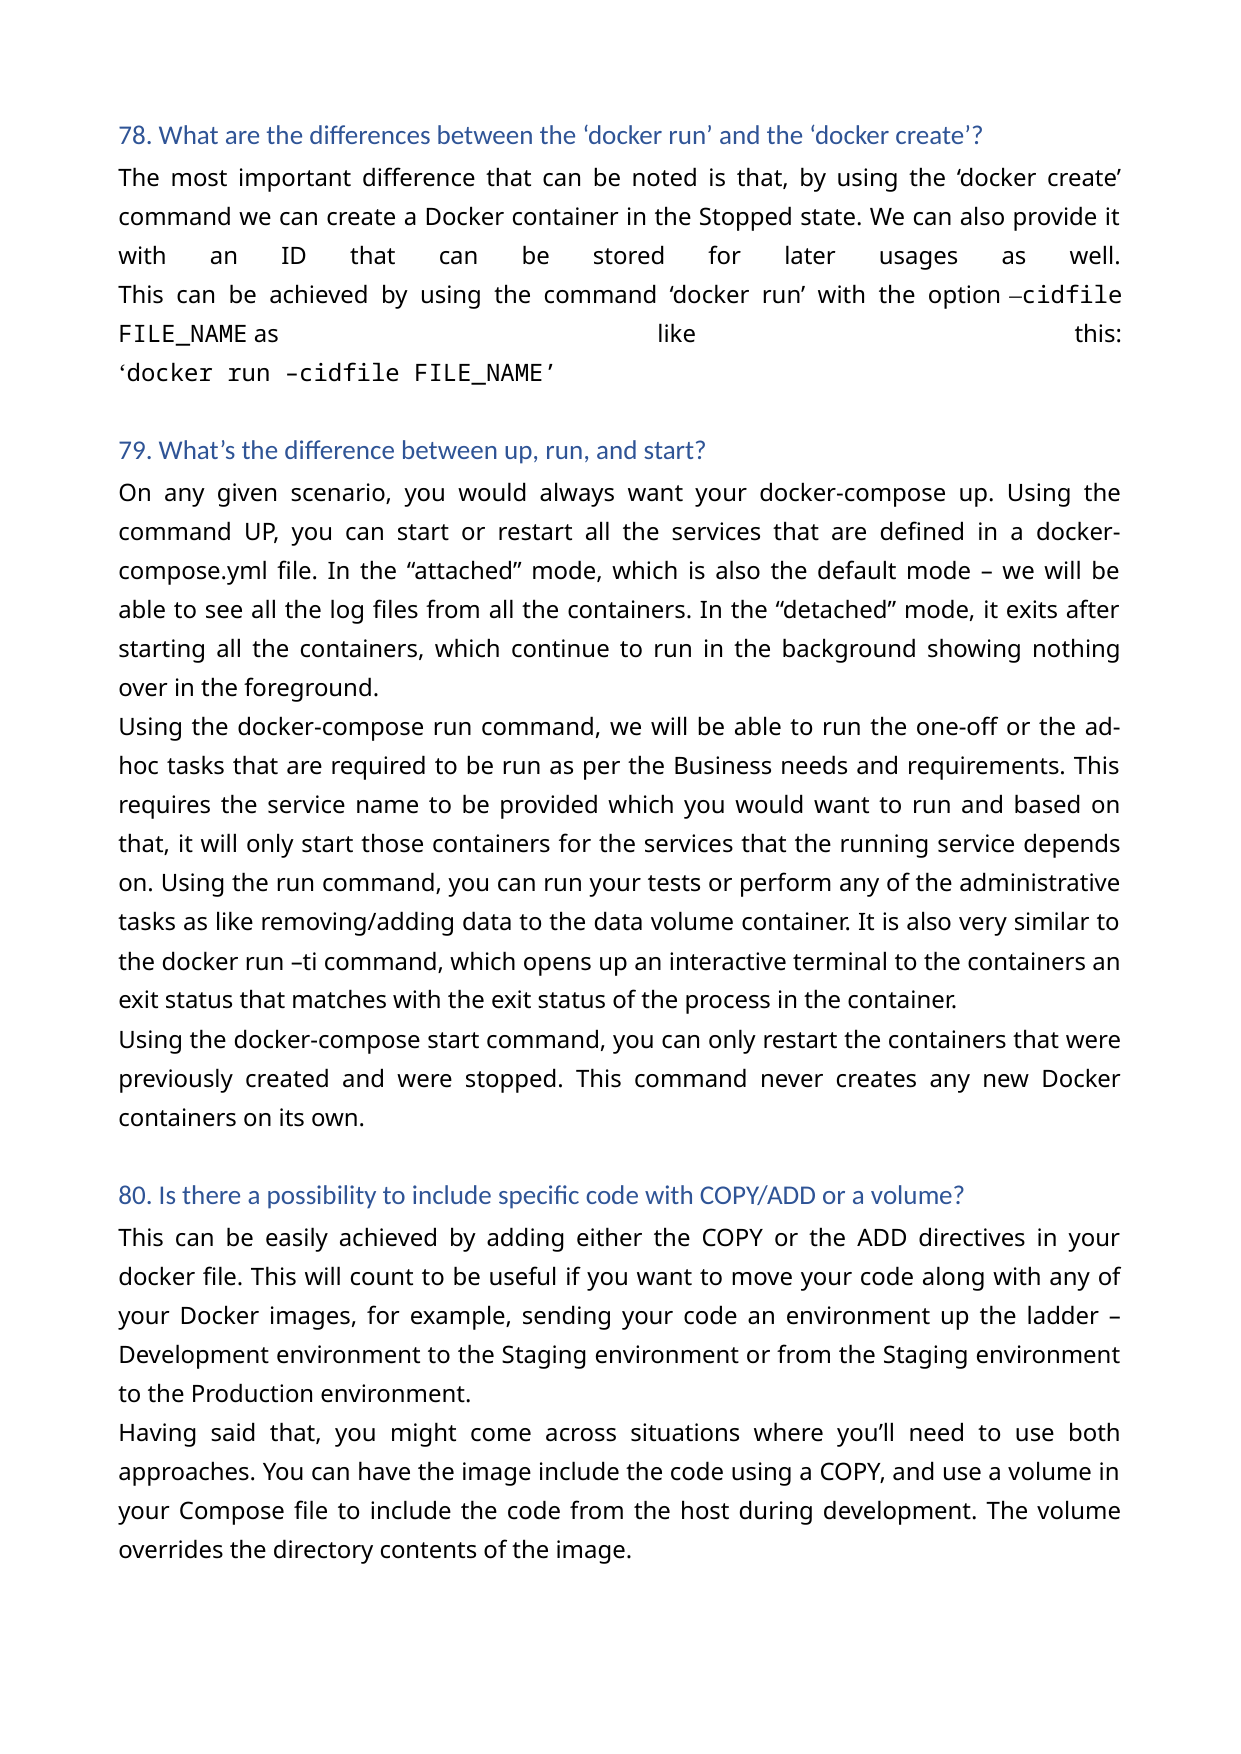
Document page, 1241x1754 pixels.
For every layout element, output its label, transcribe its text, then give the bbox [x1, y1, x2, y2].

subtitle 78. What are the differences between the ‘docker run’ and the ‘docker create’? [118, 118, 1122, 151]
text On any given scenario, you would always want your docker-compose up. Using the command UP, you can start or restart all the services that are defined in a docker-compose.yml file. In the “attached” mode, which is also the default mode – we will be able to see all the log files from all the containers. In the “detached” mode, it exits after starting all the containers, which continue to run in the background showing nothing over in the foreground. [118, 476, 1122, 703]
subtitle 80. Is there a possibility to include specific code with COPY/ADD or a volume? [118, 1178, 1122, 1211]
text The most important difference that can be noted is that, by using the ‘docker create’ command we can create a Docker container in the Stopped state. We can also provide it with an ID that can be stored for later usages as well. This can be achieved by using the command ‘docker run’ with the option –cidfile FILE_NAME as like this: ‘docker run –cidfile FILE_NAME’ [118, 160, 1122, 388]
text This can be easily achieved by adding either the COPY or the ADD directives in your docker file. This will count to be useful if you want to move your code along with any of your Docker images, for example, sending your code an environment up the ladder – Development environment to the Staging environment or from the Staging environment to the Production environment. [118, 1220, 1122, 1409]
text Using the docker-compose run command, we will be able to run the one-off or the ad-hoc tasks that are required to be run as per the Business needs and requirements. This requires the service name to be provided which you would want to run and based on that, it will only start those containers for the services that the running service depends on. Using the run command, you can run your tests or perform any of the administrative tasks as like removing/adding data to the data volume container. It is also very similar to the docker run –ti command, which opens up an interactive terminal to the containers an exit status that matches with the exit status of the process in the container. [118, 710, 1122, 1016]
text Using the docker-compose start command, you can only restart the containers that were previously created and were stopped. This command never creates any new Docker containers on its own. [118, 1022, 1122, 1133]
text Having said that, you might come across situations where you’ll need to use both approaches. You can have the image include the code using a COPY, and use a volume in your Compose file to include the code from the host during development. The volume overrides the directory contents of the image. [118, 1416, 1122, 1566]
subtitle 79. What’s the difference between up, run, and start? [118, 433, 1122, 466]
